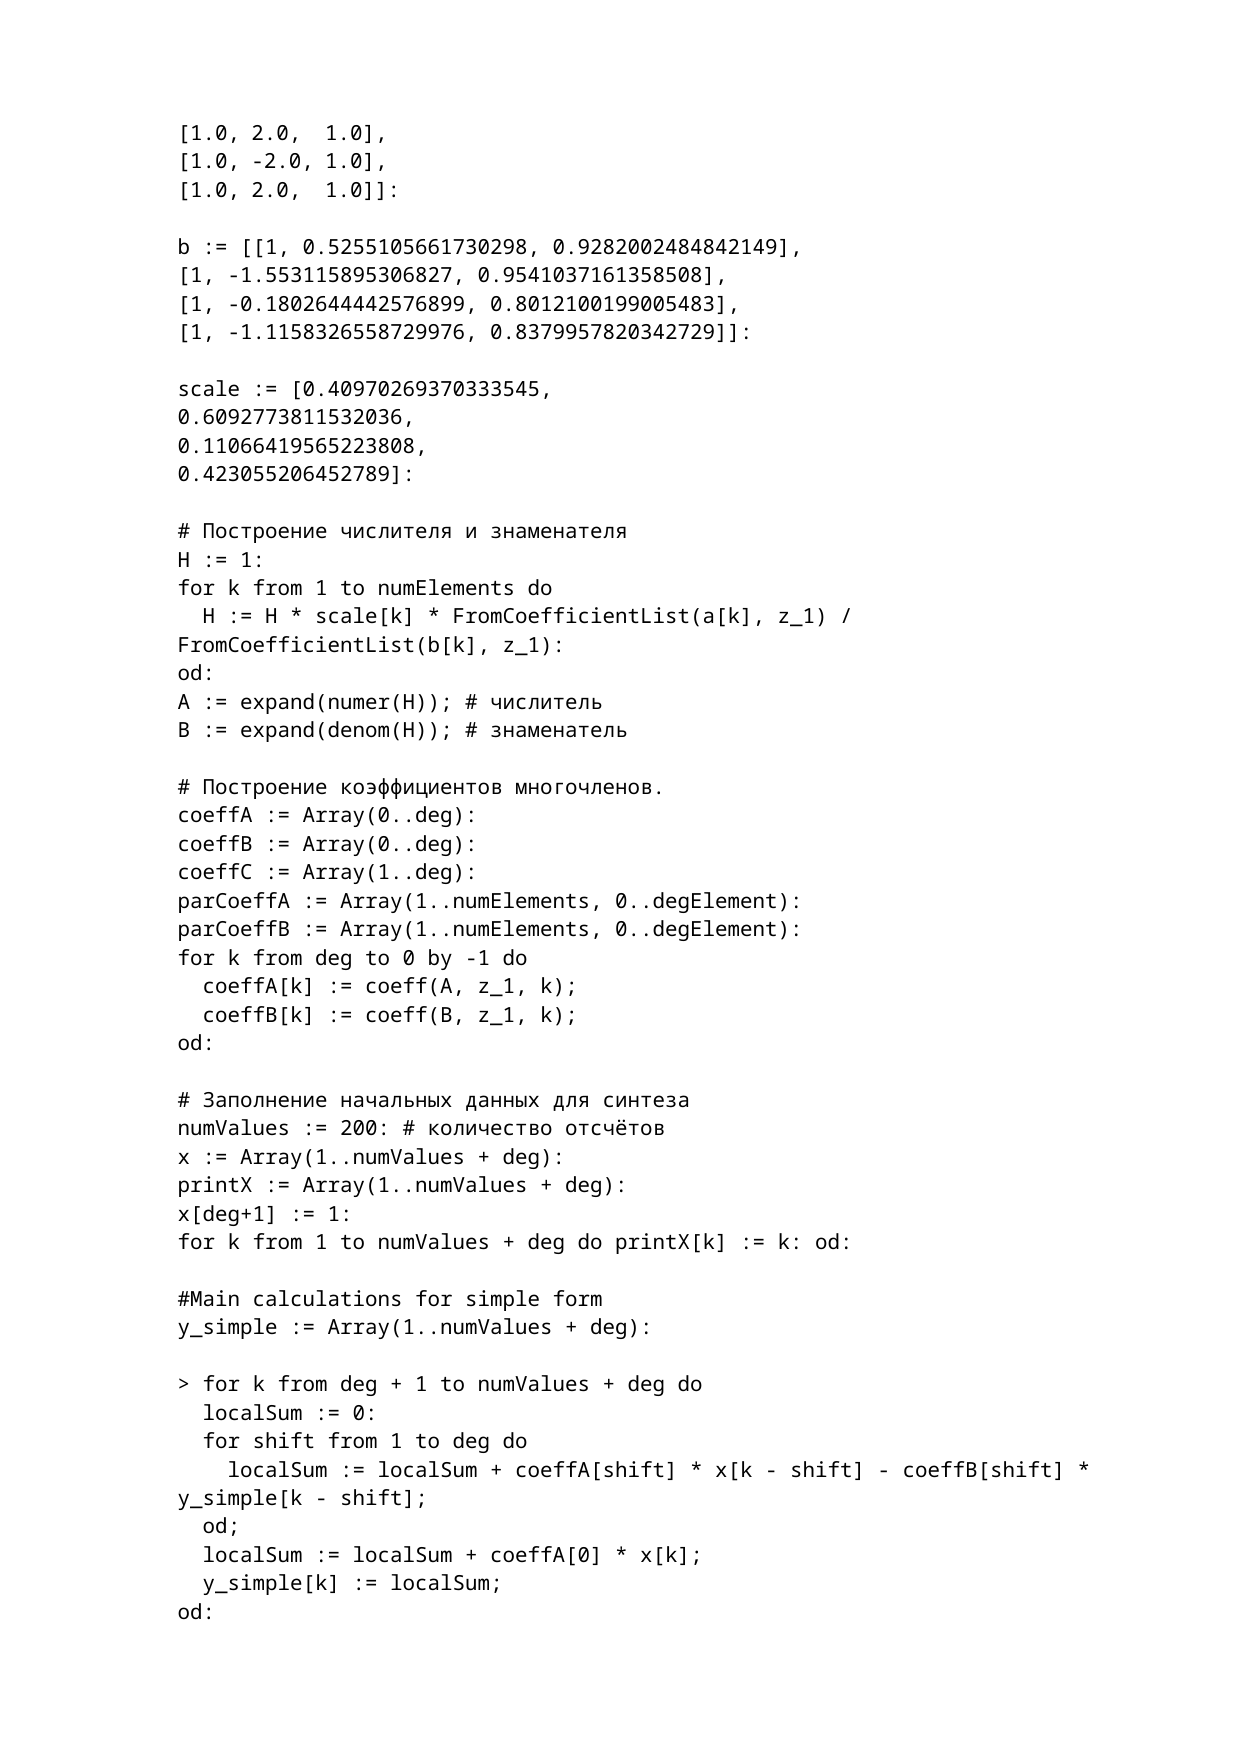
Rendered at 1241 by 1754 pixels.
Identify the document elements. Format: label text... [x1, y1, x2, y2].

text x[deg+1] := 1: [177, 1199, 1152, 1227]
text x := Array(1..numValues + deg): [177, 1142, 1152, 1170]
text [1.0, 2.0, 1.0]]: [177, 175, 1152, 203]
text y_simple[k] := localSum; [177, 1568, 1152, 1597]
text localSum := localSum + coeffA[shift] * x[k - shift] - coeffB[shift] * y_simple[k - shift]; [177, 1455, 1152, 1512]
text H := 1: [177, 545, 1152, 573]
text od: [177, 658, 1152, 687]
text od: [177, 1597, 1152, 1625]
text # Построение коэффициентов многочленов. [177, 772, 1152, 801]
text coeffC := Array(1..deg): [177, 857, 1152, 886]
text scale := [0.40970269370333545, [177, 374, 1152, 402]
text od: [177, 1028, 1152, 1057]
text y_simple := Array(1..numValues + deg): [177, 1312, 1152, 1341]
text for k from 1 to numValues + deg do printX[k] := k: od: [177, 1227, 1152, 1256]
text [1.0, -2.0, 1.0], [177, 147, 1152, 175]
text 0.423055206452789]: [177, 459, 1152, 488]
text 0.11066419565223808, [177, 431, 1152, 459]
text # Построение числителя и знаменателя [177, 516, 1152, 545]
text A := expand(numer(H)); # числитель [177, 687, 1152, 715]
text od; [177, 1512, 1152, 1540]
text numValues := 200: # количество отсчётов [177, 1113, 1152, 1142]
text coeffA[k] := coeff(A, z_1, k); [177, 971, 1152, 1000]
text b := [[1, 0.5255105661730298, 0.9282002484842149], [177, 232, 1152, 260]
text parCoeffA := Array(1..numElements, 0..degElement): [177, 886, 1152, 914]
text [1, -1.1158326558729976, 0.8379957820342729]]: [177, 317, 1152, 346]
text > for k from deg + 1 to numValues + deg do [177, 1369, 1152, 1398]
text for shift from 1 to deg do [177, 1426, 1152, 1455]
text # Заполнение начальных данных для синтеза [177, 1085, 1152, 1113]
text [1.0, 2.0, 1.0], [177, 118, 1152, 147]
text [1, -1.553115895306827, 0.9541037161358508], [177, 260, 1152, 289]
text printX := Array(1..numValues + deg): [177, 1170, 1152, 1199]
text B := expand(denom(H)); # знаменатель [177, 715, 1152, 744]
text H := H * scale[k] * FromCoefficientList(a[k], z_1) / FromCoefficientList(b[k], z_1): [177, 602, 1152, 658]
text [1, -0.1802644442576899, 0.8012100199005483], [177, 289, 1152, 317]
text coeffA := Array(0..deg): [177, 801, 1152, 829]
text parCoeffB := Array(1..numElements, 0..degElement): [177, 914, 1152, 943]
text #Main calculations for simple form [177, 1284, 1152, 1312]
text for k from 1 to numElements do [177, 573, 1152, 602]
text localSum := localSum + coeffA[0] * x[k]; [177, 1540, 1152, 1568]
text coeffB[k] := coeff(B, z_1, k); [177, 1000, 1152, 1028]
text 0.6092773811532036, [177, 402, 1152, 431]
text localSum := 0: [177, 1398, 1152, 1426]
text coeffB := Array(0..deg): [177, 829, 1152, 857]
text for k from deg to 0 by -1 do [177, 943, 1152, 971]
